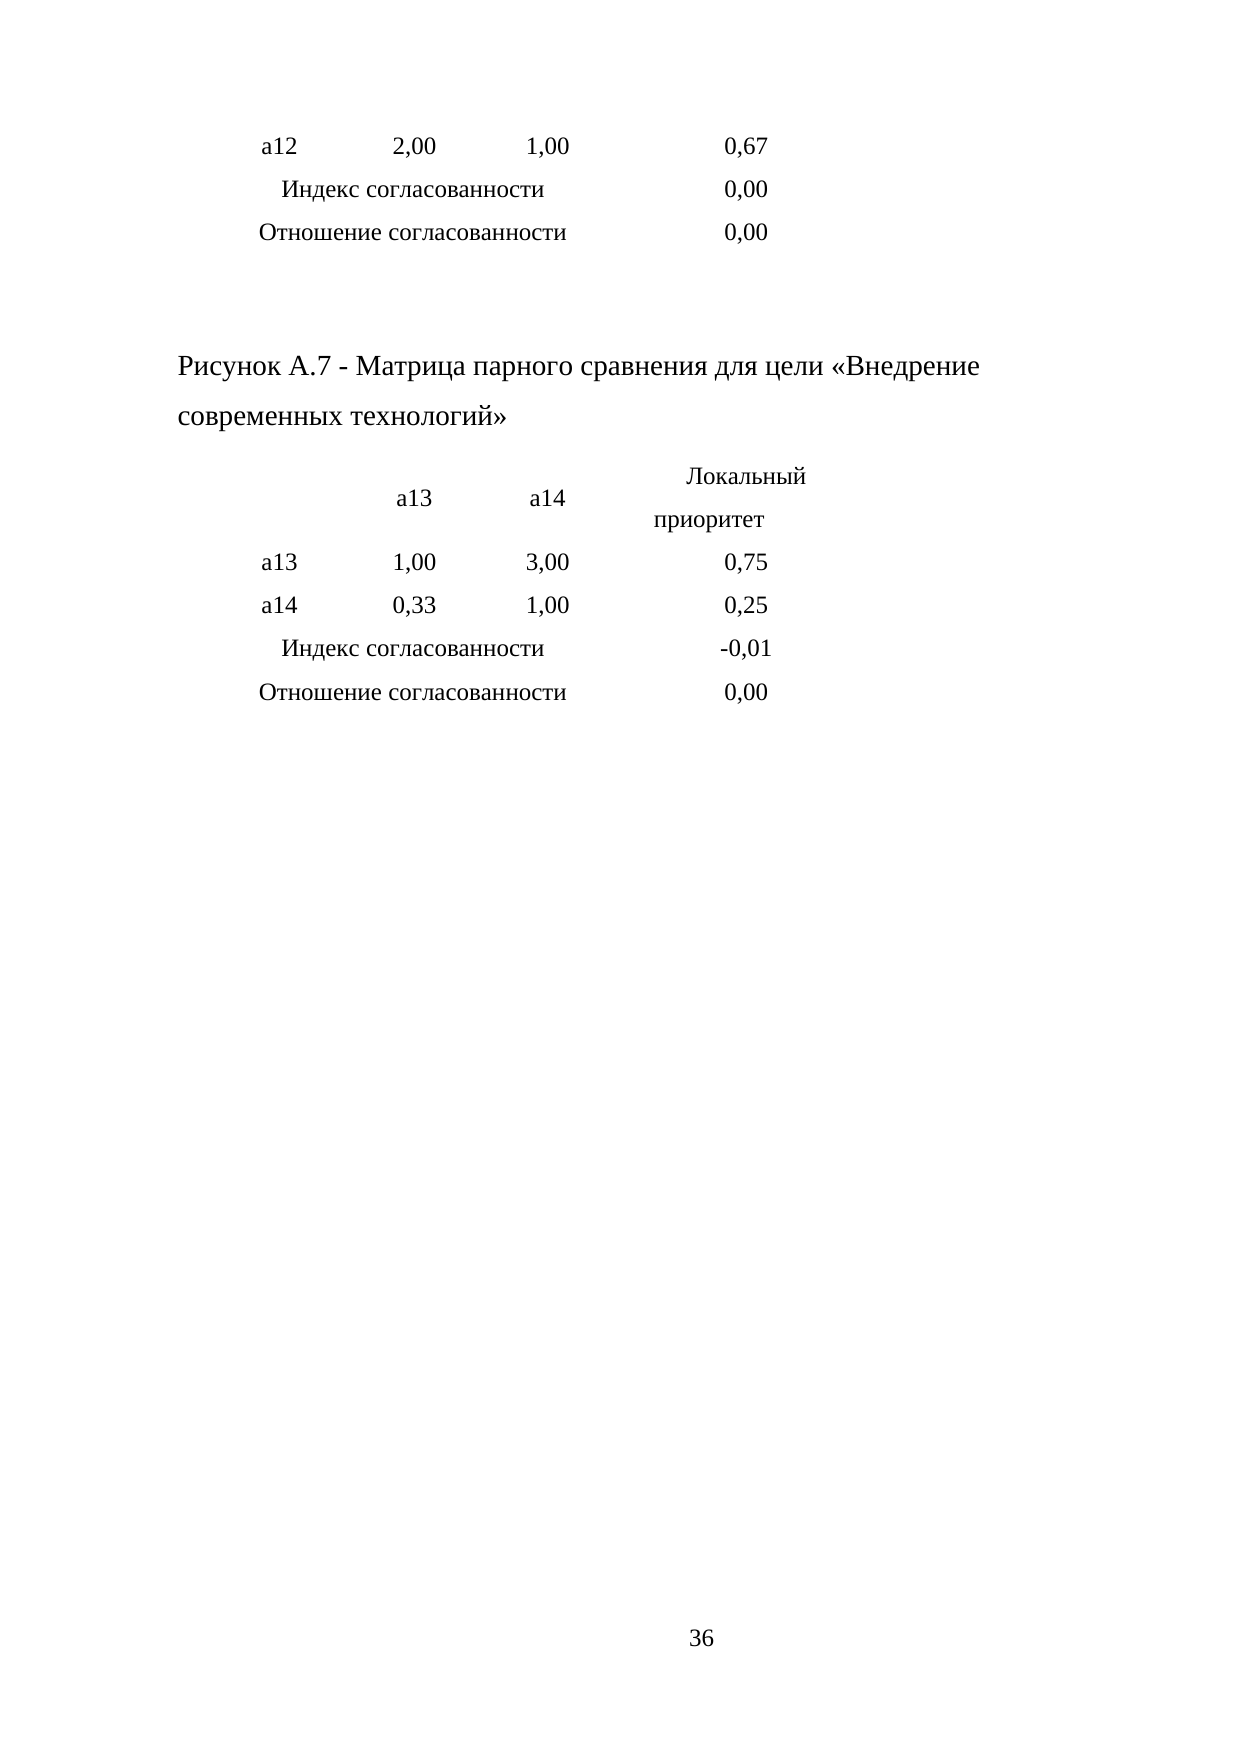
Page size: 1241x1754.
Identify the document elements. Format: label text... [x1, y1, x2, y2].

table_cell -0,01 [577, 634, 841, 677]
table_cell a13 [174, 548, 310, 591]
table_cell 2,00 [310, 131, 444, 174]
table_header a13 [310, 461, 444, 547]
table_cell Индекс согласованности [174, 634, 577, 677]
table_cell a14 [174, 591, 310, 633]
table_cell 1,00 [444, 131, 577, 174]
table_cell Отношение согласованности [174, 218, 577, 260]
table_cell Отношение согласованности [174, 677, 577, 719]
table_cell 0,67 [577, 131, 841, 174]
table_header a14 [444, 461, 577, 547]
table_cell 1,00 [444, 591, 577, 633]
table_cell 0,25 [577, 591, 841, 633]
table_header [174, 461, 310, 547]
table_cell a12 [174, 131, 310, 174]
text Рисунок А.7 - Матрица парного сравнения для цели «Внедрение современных технологий» [177, 348, 1152, 432]
table_cell 0,00 [577, 218, 841, 260]
table_cell Индекс согласованности [174, 174, 577, 217]
table_cell 0,00 [577, 677, 841, 719]
table_cell 0,33 [310, 591, 444, 633]
table_cell 0,75 [577, 548, 841, 591]
table_cell 1,00 [310, 548, 444, 591]
table_cell 0,00 [577, 174, 841, 217]
table_header Локальный приоритет [577, 461, 841, 547]
table_cell 3,00 [444, 548, 577, 591]
